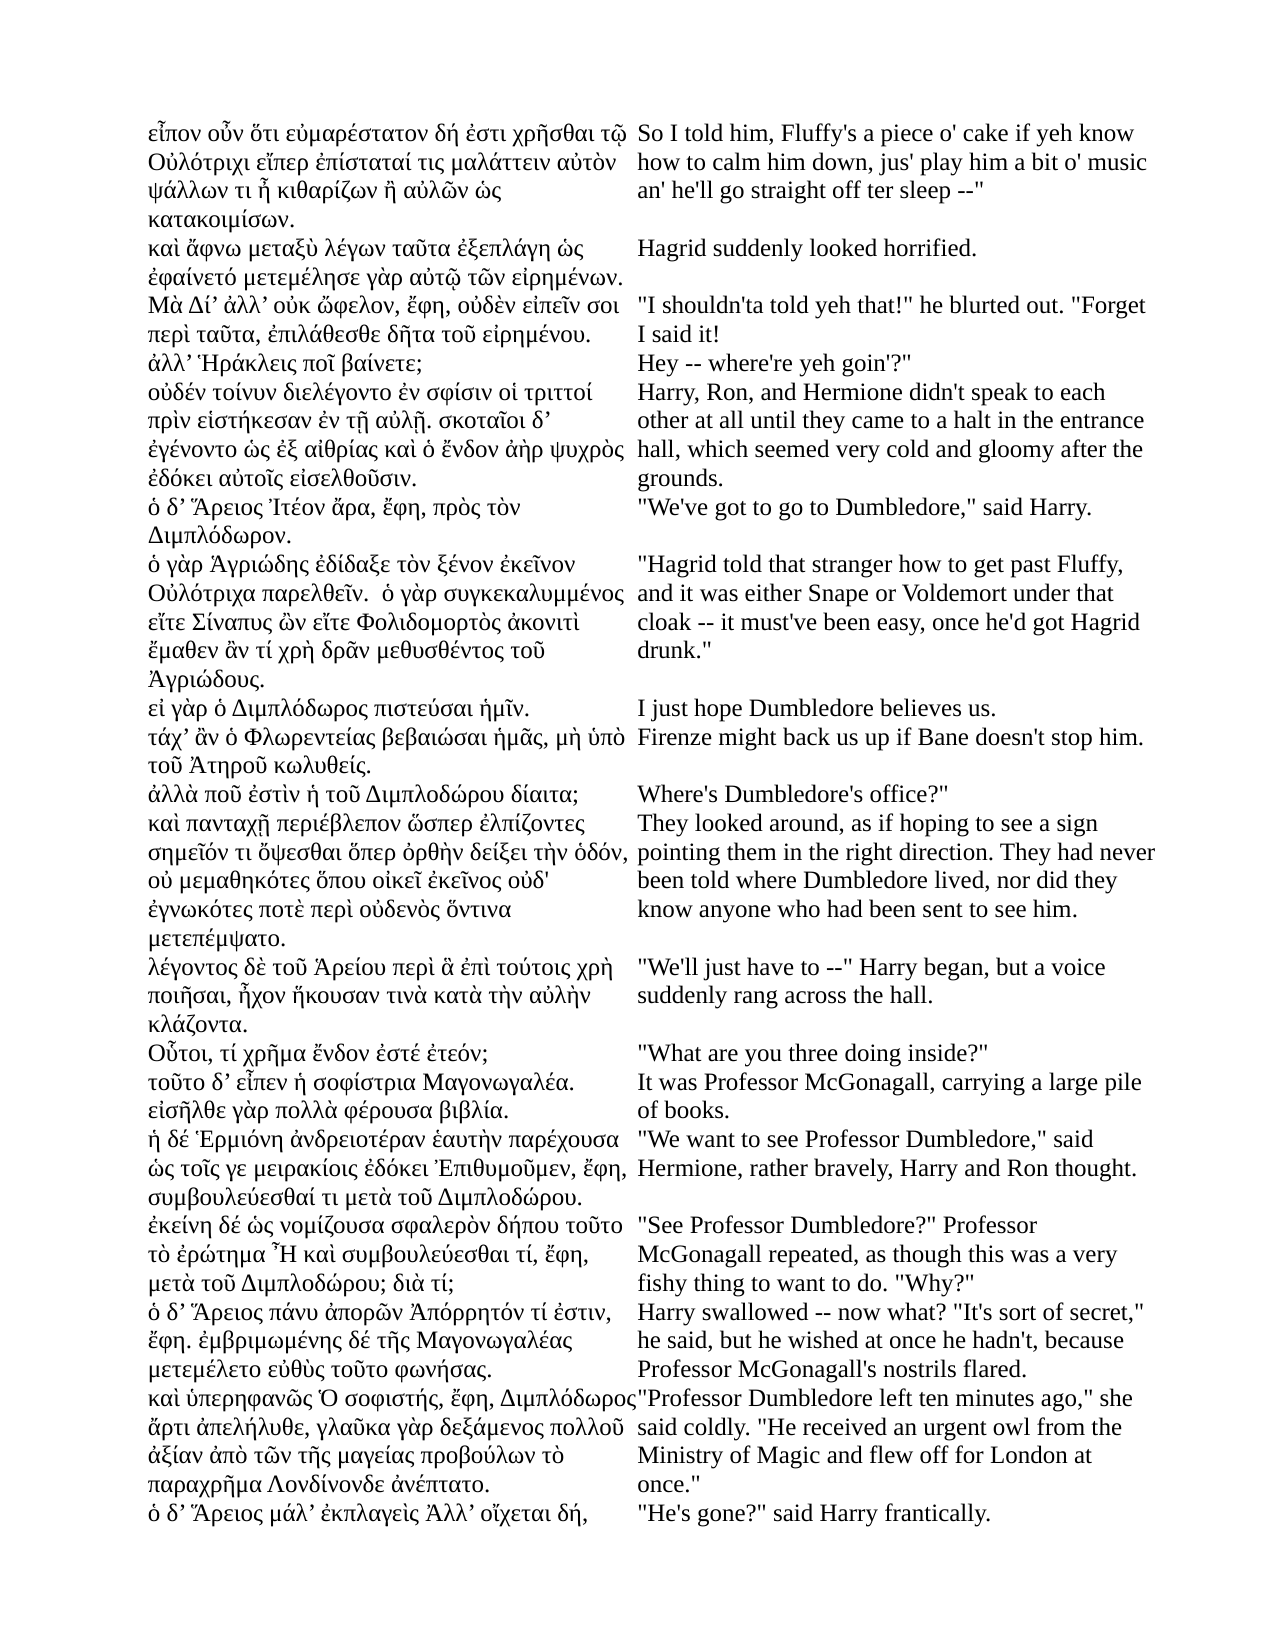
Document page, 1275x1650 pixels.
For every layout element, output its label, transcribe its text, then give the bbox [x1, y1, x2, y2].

table_cell Firenze might back us up if Bane doesn't stop him. [637, 722, 1157, 779]
table_cell Harry swallowed -- now what? "It's sort of secret," he said, but he wished at once he hadn't, because Professor McGonagall's nostrils flared. [637, 1297, 1157, 1383]
table_cell οὐδέν τοίνυν διελέγοντο ἐν σφίσιν οἱ τριττοί πρὶν εἱστήκεσαν ἐν τῇ αὐλῇ. σκοταῖοι δ’ ἐγένοντο ὡς ἐξ αἰθρίας καὶ ὁ ἔνδον ἀὴρ ψυχρὸς ἐδόκει αὐτοῖς εἰσελθοῦσιν. [148, 377, 637, 492]
table_cell "He's gone?" said Harry frantically. [637, 1498, 1157, 1527]
table_cell Μὰ Δί’ ἀλλ’ οὐκ ὤφελον, ἔφη, οὐδὲν εἰπεῖν σοι περὶ ταῦτα, ἐπιλάθεσθε δῆτα τοῦ εἰρημένου. [148, 291, 637, 348]
table_cell ὁ γὰρ Ἁγριώδης ἐδίδαξε τὸν ξένον ἐκεῖνον Οὐλότριχα παρελθεῖν. ὁ γὰρ συγκεκαλυμμένος εἴτε Σίναπυς ὢν εἴτε Φολιδομορτὸς ἀκονιτὶ ἔμαθεν ἂν τί χρὴ δρᾶν μεθυσθέντος τοῦ Ἀγριώδους. [148, 549, 637, 693]
table_cell Harry, Ron, and Hermione didn't speak to each other at all until they came to a halt in the entrance hall, which seemed very cold and gloomy after the grounds. [637, 377, 1157, 492]
table_cell Οὗτοι, τί χρῆμα ἔνδον ἐστέ ἐτεόν; [148, 1038, 637, 1067]
table_cell So I told him, Fluffy's a piece o' cake if yeh know how to calm him down, jus' play him a bit o' music an' he'll go straight off ter sleep --" [637, 118, 1157, 233]
table_cell ἀλλ’ Ἡράκλεις ποῖ βαίνετε; [148, 348, 637, 377]
table_cell λέγοντος δὲ τοῦ Ἁρείου περὶ ἃ ἐπὶ τούτοις χρὴ ποιῆσαι, ἦχον ἥκουσαν τινὰ κατὰ τὴν αὐλὴν κλάζοντα. [148, 952, 637, 1038]
table_cell "We want to see Professor Dumbledore," said Hermione, rather bravely, Harry and Ron thought. [637, 1124, 1157, 1211]
table_cell ὁ δ’ Ἅρειος μάλ’ ἐκπλαγεὶς Ἀλλ’ οἴχεται δή, [148, 1498, 637, 1527]
table_cell "Professor Dumbledore left ten minutes ago," she said coldly. "He received an urgent owl from the Ministry of Magic and flew off for London at once." [637, 1383, 1157, 1498]
table_cell Where's Dumbledore's office?" [637, 779, 1157, 808]
table_cell ὁ δ’ Ἅρειος Ἰτέον ἄρα, ἔφη, πρὸς τὸν Διμπλόδωρον. [148, 492, 637, 549]
table_cell "We'll just have to --" Harry began, but a voice suddenly rang across the hall. [637, 952, 1157, 1038]
table_cell "We've got to go to Dumbledore," said Harry. [637, 492, 1157, 549]
table_cell ὁ δ’ Ἅρειος πάνυ ἀπορῶν Ἀπόρρητόν τί ἐστιν, ἔφη. ἐμβριμωμένης δέ τῆς Μαγονωγαλέας μετεμέλετο εὐθὺς τοῦτο φωνήσας. [148, 1297, 637, 1383]
table_cell εἶπον οὖν ὅτι εὐμαρέστατον δή ἐστι χρῆσθαι τῷ Οὐλότριχι εἴπερ ἐπίσταταί τις μαλάττειν αὐτὸν ψάλλων τι ἦ κιθαρίζων ἢ αὐλῶν ὡς κατακοιμίσων. [148, 118, 637, 233]
table_cell ἐκείνη δέ ὡς νομίζουσα σφαλερὸν δήπου τοῦτο τὸ ἐρώτημα Ἦ καὶ συμβουλεύεσθαι τί, ἔφη, μετὰ τοῦ Διμπλοδώρου; διὰ τί; [148, 1211, 637, 1297]
table_cell It was Professor McGonagall, carrying a large pile of books. [637, 1067, 1157, 1124]
table_cell τοῦτο δ’ εἶπεν ἡ σοφίστρια Μαγονωγαλέα. εἰσῆλθε γὰρ πολλὰ φέρουσα βιβλία. [148, 1067, 637, 1124]
table_cell "See Professor Dumbledore?" Professor McGonagall repeated, as though this was a very fishy thing to want to do. "Why?" [637, 1211, 1157, 1297]
table_cell Hagrid suddenly looked horrified. [637, 233, 1157, 291]
table_cell Hey -- where're yeh goin'?" [637, 348, 1157, 377]
table_cell "I shouldn'ta told yeh that!" he blurted out. "Forget I said it! [637, 291, 1157, 348]
table_cell They looked around, as if hoping to see a sign pointing them in the right direction. They had never been told where Dumbledore lived, nor did they know anyone who had been sent to see him. [637, 808, 1157, 952]
table_cell ἀλλὰ ποῦ ἐστὶν ἡ τοῦ Διμπλοδώρου δίαιτα; [148, 779, 637, 808]
table_cell ἡ δέ Ἑρμιόνη ἀνδρειοτέραν ἑαυτὴν παρέχουσα ὡς τοῖς γε μειρακίοις ἐδόκει Ἐπιθυμοῦμεν, ἔφη, συμβουλεύεσθαί τι μετὰ τοῦ Διμπλοδώρου. [148, 1124, 637, 1211]
table_cell καὶ ὑπερηφανῶς Ὁ σοφιστής, ἔφη, Διμπλόδωρος ἄρτι ἀπελήλυθε, γλαῦκα γὰρ δεξάμενος πολλοῦ ἀξίαν ἀπὸ τῶν τῆς μαγείας προβούλων τὸ παραχρῆμα Λονδίνονδε ἀνέπτατο. [148, 1383, 637, 1498]
table_cell τάχ’ ἂν ὁ Φλωρεντείας βεβαιώσαι ἡμᾶς, μὴ ὑπὸ τοῦ Ἀτηροῦ κωλυθείς. [148, 722, 637, 779]
table_cell "What are you three doing inside?" [637, 1038, 1157, 1067]
table_cell καὶ ἄφνω μεταξὺ λέγων ταῦτα ἐξεπλάγη ὡς ἐφαίνετό μετεμέλησε γὰρ αὐτῷ τῶν εἰρημένων. [148, 233, 637, 291]
table_cell I just hope Dumbledore believes us. [637, 693, 1157, 722]
table_cell εἰ γὰρ ὁ Διμπλόδωρος πιστεύσαι ἡμῖν. [148, 693, 637, 722]
table_cell "Hagrid told that stranger how to get past Fluffy, and it was either Snape or Voldemort under that cloak -- it must've been easy, once he'd got Hagrid drunk." [637, 549, 1157, 693]
table_cell καὶ πανταχῇ περιέβλεπον ὥσπερ ἐλπίζοντες σημεῖόν τι ὄψεσθαι ὅπερ ὀρθὴν δείξει τὴν ὁδόν, οὐ μεμαθηκότες ὅπου οἰκεῖ ἐκεῖνος οὐδ' ἐγνωκότες ποτὲ περὶ οὐδενὸς ὅντινα μετεπέμψατο. [148, 808, 637, 952]
